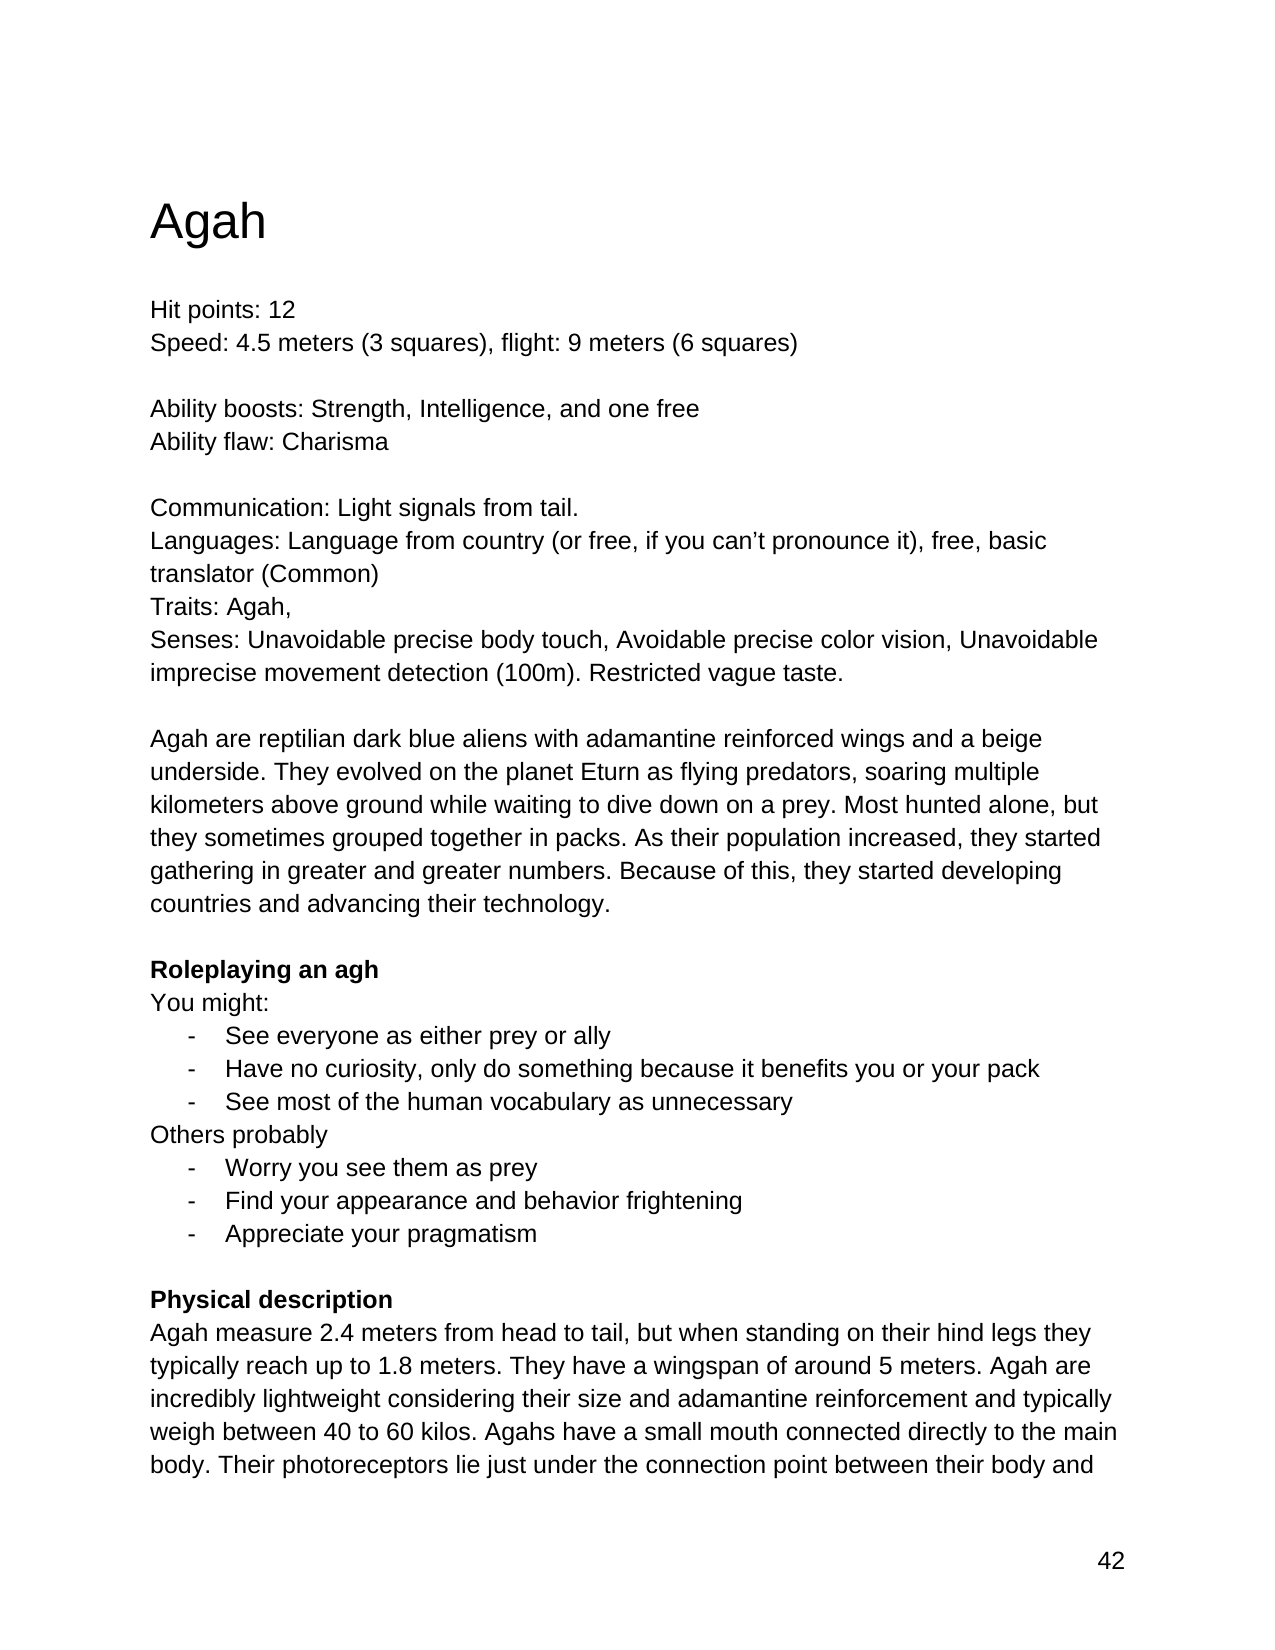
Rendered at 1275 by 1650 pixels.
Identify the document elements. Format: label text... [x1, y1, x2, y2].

text Hit points: 12 [150, 295, 1125, 323]
list See everyone as either prey or ally [187, 1021, 1125, 1050]
list Appreciate your pragmatism [187, 1219, 1125, 1248]
text You might: [150, 988, 1125, 1017]
list Worry you see them as prey [187, 1153, 1125, 1182]
text Senses: Unavoidable precise body touch, Avoidable precise color vision, Unavoidable imprecise movement detection (100m). Restricted vague taste. [150, 625, 1125, 687]
text Others probably [150, 1120, 1125, 1149]
subtitle Agah [150, 192, 1125, 249]
text Ability boosts: Strength, Intelligence, and one free [150, 394, 1125, 422]
text Roleplaying an agh [150, 955, 1125, 984]
list Have no curiosity, only do something because it benefits you or your pack [187, 1054, 1125, 1083]
text Agah measure 2.4 meters from head to tail, but when standing on their hind legs they typically reach up to 1.8 meters. They have a wingspan of around 5 meters. Agah are incredibly lightweight considering their size and adamantine reinforcement and typically weigh between 40 to 60 kilos. Agahs have a small mouth connected directly to the main body. Their photoreceptors lie just under the connection point between their body and [150, 1318, 1125, 1479]
list Find your appearance and behavior frightening [187, 1186, 1125, 1215]
text Languages: Language from country (or free, if you can’t pronounce it), free, basic translator (Common) [150, 526, 1125, 588]
text Communication: Light signals from tail. [150, 493, 1125, 522]
text Speed: 4.5 meters (3 squares), flight: 9 meters (6 squares) [150, 328, 1125, 356]
text Agah are reptilian dark blue aliens with adamantine reinforced wings and a beige underside. They evolved on the planet Eturn as flying predators, soaring multiple kilometers above ground while waiting to dive down on a prey. Most hunted alone, but they sometimes grouped together in packs. As their population increased, they started gathering in greater and greater numbers. Because of this, they started developing countries and advancing their technology. [150, 724, 1125, 918]
text Traits: Agah, [150, 592, 1125, 621]
text Ability flaw: Charisma [150, 427, 1125, 456]
text Physical description [150, 1285, 1125, 1314]
list See most of the human vocabulary as unnecessary [187, 1087, 1125, 1116]
